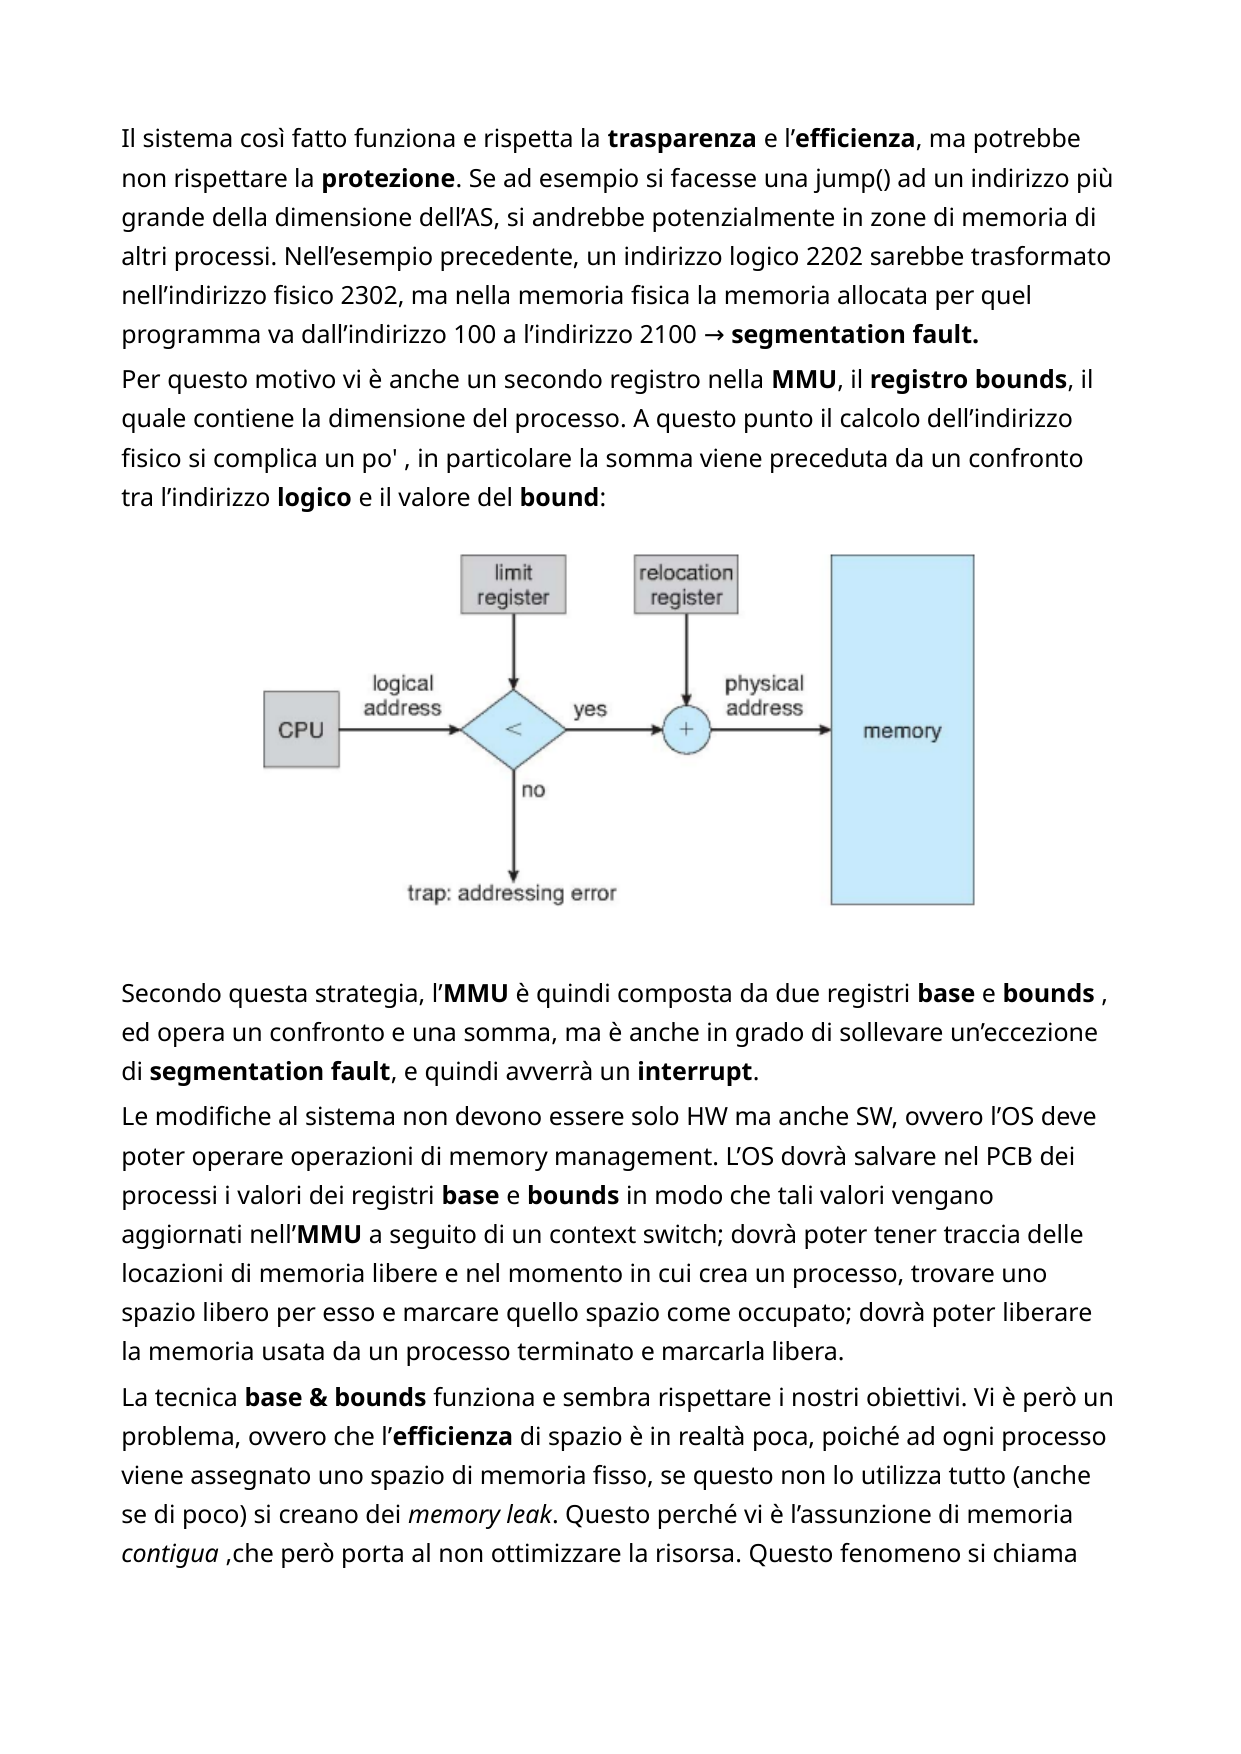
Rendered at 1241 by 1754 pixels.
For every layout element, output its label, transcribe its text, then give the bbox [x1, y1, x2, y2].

text Il sistema così fatto funziona e rispetta la trasparenza e l’efficienza, ma potrebbe non rispettare la protezione. Se ad esempio si facesse una jump() ad un indirizzo più grande della dimensione dell’AS, si andrebbe potenzialmente in zone di memoria di altri processi. Nell’esempio precedente, un indirizzo logico 2202 sarebbe trasformato nell’indirizzo fisico 2302, ma nella memoria fisica la memoria allocata per quel programma va dall’indirizzo 100 a l’indirizzo 2100 → segmentation fault. [121, 121, 1119, 351]
text Secondo questa strategia, l’MMU è quindi composta da due registri base e bounds , ed opera un confronto e una somma, ma è anche in grado di sollevare un’eccezione di segmentation fault, e quindi avverrà un interrupt. [121, 976, 1119, 1088]
picture [248, 536, 992, 918]
text Per questo motivo vi è anche un secondo registro nella MMU, il registro bounds, il quale contiene la dimensione del processo. A questo punto il calcolo dell’indirizzo fisico si complica un po' , in particolare la somma viene preceduta da un confronto tra l’indirizzo logico e il valore del bound: [121, 362, 1119, 513]
text La tecnica base & bounds funziona e sembra rispettare i nostri obiettivi. Vi è però un problema, ovvero che l’efficienza di spazio è in realtà poca, poiché ad ogni processo viene assegnato uno spazio di memoria fisso, se questo non lo utilizza tutto (anche se di poco) si creano dei memory leak. Questo perché vi è l’assunzione di memoria contigua ,che però porta al non ottimizzare la risorsa. Questo fenomeno si chiama [121, 1379, 1119, 1570]
text Le modifiche al sistema non devono essere solo HW ma anche SW, ovvero l’OS deve poter operare operazioni di memory management. L’OS dovrà salvare nel PCB dei processi i valori dei registri base e bounds in modo che tali valori vengano aggiornati nell’MMU a seguito di un context switch; dovrà poter tener traccia delle locazioni di memoria libere e nel momento in cui crea un processo, trovare uno spazio libero per esso e marcare quello spazio come occupato; dovrà poter liberare la memoria usata da un processo terminato e marcarla libera. [121, 1099, 1119, 1368]
